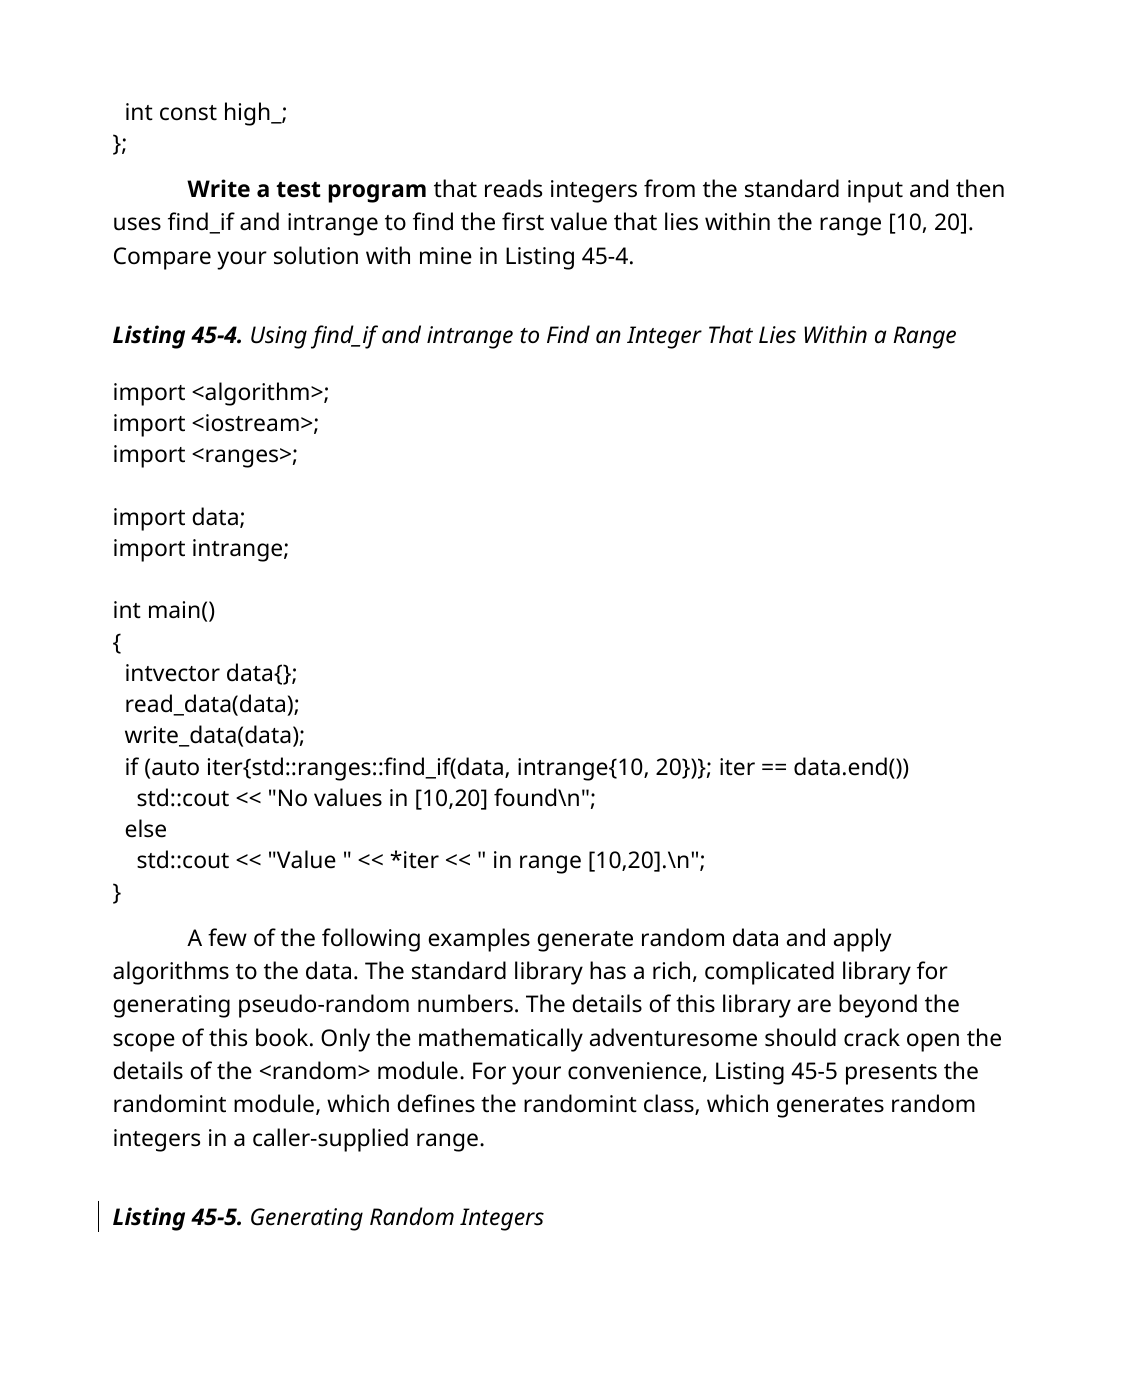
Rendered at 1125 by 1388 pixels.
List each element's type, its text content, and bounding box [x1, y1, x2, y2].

text A few of the following examples generate random data and apply algorithms to the data. The standard library has a rich, complicated library for generating pseudo-random numbers. The details of this library are beyond the scope of this book. Only the mathematically adventuresome should crack open the details of the <random> module. For your convenience, Listing 45-5 presents the randomint module, which defines the randomint class, which generates random integers in a caller-supplied range. [112, 919, 1012, 1153]
text Listing 45-5. Generating Random Integers [112, 1201, 1012, 1232]
text import data; [112, 501, 1012, 532]
text Listing 45-4. Using find_if and intrange to Find an Integer That Lies Within a Range [112, 319, 1012, 350]
text int const high_; [112, 96, 1012, 127]
text import <iostream>; [112, 407, 1012, 438]
text }; [112, 127, 1012, 158]
text if (auto iter{std::ranges::find_if(data, intrange{10, 20})}; iter == data.end()) [112, 751, 1012, 782]
text Write a test program that reads integers from the standard input and then uses find_if and intrange to find the first value that lies within the range [10, 20]. Compare your solution with mine in Listing 45-4. [112, 171, 1012, 271]
text import intrange; [112, 532, 1012, 563]
text intvector data{}; [112, 657, 1012, 688]
text int main() [112, 594, 1012, 626]
text read_data(data); [112, 688, 1012, 719]
text write_data(data); [112, 719, 1012, 751]
text import <algorithm>; [112, 376, 1012, 407]
text import <ranges>; [112, 438, 1012, 469]
text std::cout << "No values in [10,20] found\n"; [112, 782, 1012, 813]
text } [112, 876, 1012, 907]
text { [112, 626, 1012, 657]
text else [112, 813, 1012, 844]
text std::cout << "Value " << *iter << " in range [10,20].\n"; [112, 844, 1012, 876]
